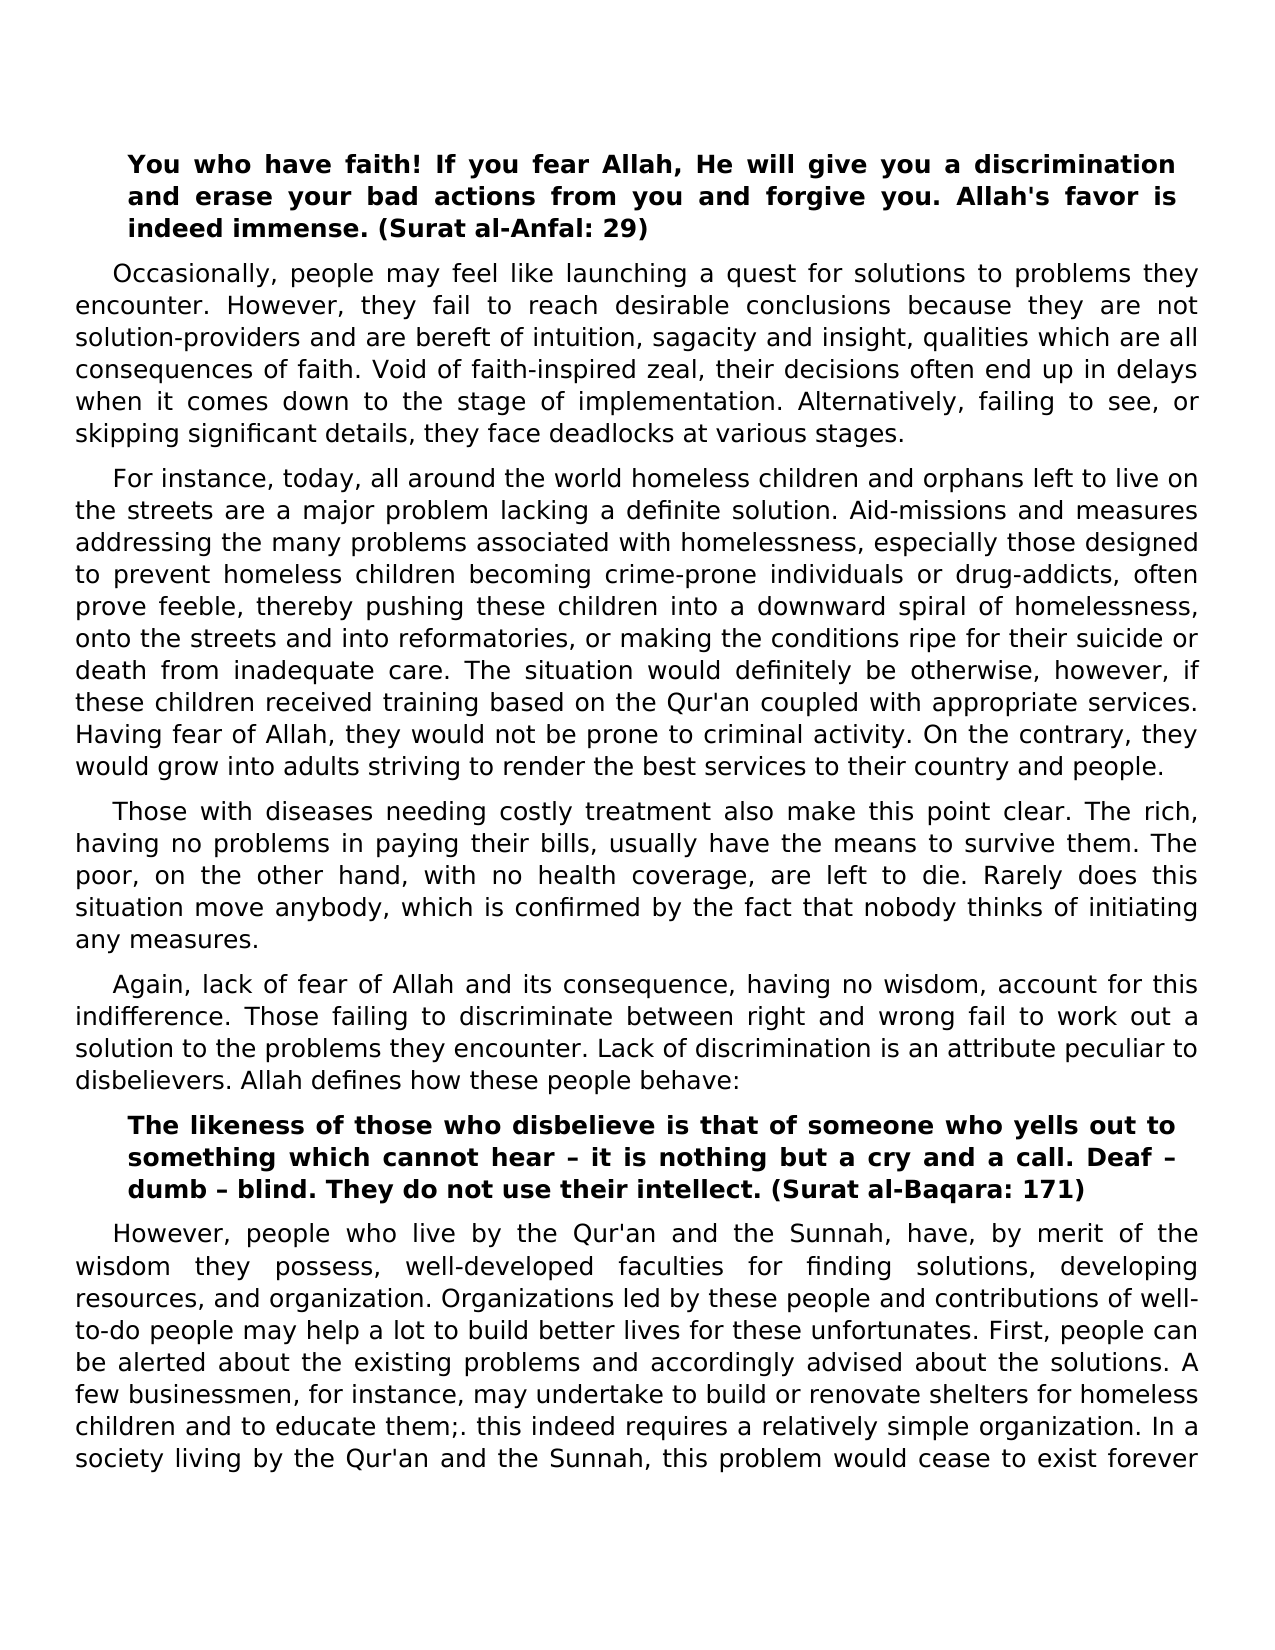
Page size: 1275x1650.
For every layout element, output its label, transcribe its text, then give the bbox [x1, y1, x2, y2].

text The likeness of those who disbelieve is that of someone who yells out to something which cannot hear – it is nothing but a cry and a call. Deaf – dumb – blind. They do not use their intellect. (Surat al-Baqara: 171) [127, 1111, 1177, 1204]
text Occasionally, people may feel like launching a quest for solutions to problems they encounter. However, they fail to reach desirable conclusions because they are not solution-providers and are bereft of intuition, sagacity and insight, qualities which are all consequences of faith. Void of faith-inspired zeal, their decisions often end up in delays when it comes down to the stage of implementation. Alternatively, failing to see, or skipping significant details, they face deadlocks at various stages. [75, 259, 1200, 448]
text However, people who live by the Qur'an and the Sunnah, have, by merit of the wisdom they possess, well-developed faculties for finding solutions, developing resources, and organization. Organizations led by these people and contributions of well-to-do people may help a lot to build better lives for these unfortunates. First, people can be alerted about the existing problems and accordingly advised about the solutions. A few businessmen, for instance, may undertake to build or renovate shelters for homeless children and to educate them;. this indeed requires a relatively simple organization. In a society living by the Qur'an and the Sunnah, this problem would cease to exist forever [75, 1219, 1200, 1473]
text For instance, today, all around the world homeless children and orphans left to live on the streets are a major problem lacking a definite solution. Aid-missions and measures addressing the many problems associated with homelessness, especially those designed to prevent homeless children becoming crime-prone individuals or drug-addicts, often prove feeble, thereby pushing these children into a downward spiral of homelessness, onto the streets and into reformatories, or making the conditions ripe for their suicide or death from inadequate care. The situation would definitely be otherwise, however, if these children received training based on the Qur'an coupled with appropriate services. Having fear of Allah, they would not be prone to criminal activity. On the contrary, they would grow into adults striving to render the best services to their country and people. [75, 464, 1200, 782]
text Those with diseases needing costly treatment also make this point clear. The rich, having no problems in paying their bills, usually have the means to survive them. The poor, on the other hand, with no health coverage, are left to die. Rarely does this situation move anybody, which is confirmed by the fact that nobody thinks of initiating any measures. [75, 797, 1200, 954]
text You who have faith! If you fear Allah, He will give you a discrimination and erase your bad actions from you and forgive you. Allah's favor is indeed immense. (Surat al-Anfal: 29) [127, 150, 1177, 243]
text Again, lack of fear of Allah and its consequence, having no wisdom, account for this indifference. Those failing to discriminate between right and wrong fail to work out a solution to the problems they encounter. Lack of discrimination is an attribute peculiar to disbelievers. Allah defines how these people behave: [75, 970, 1200, 1095]
